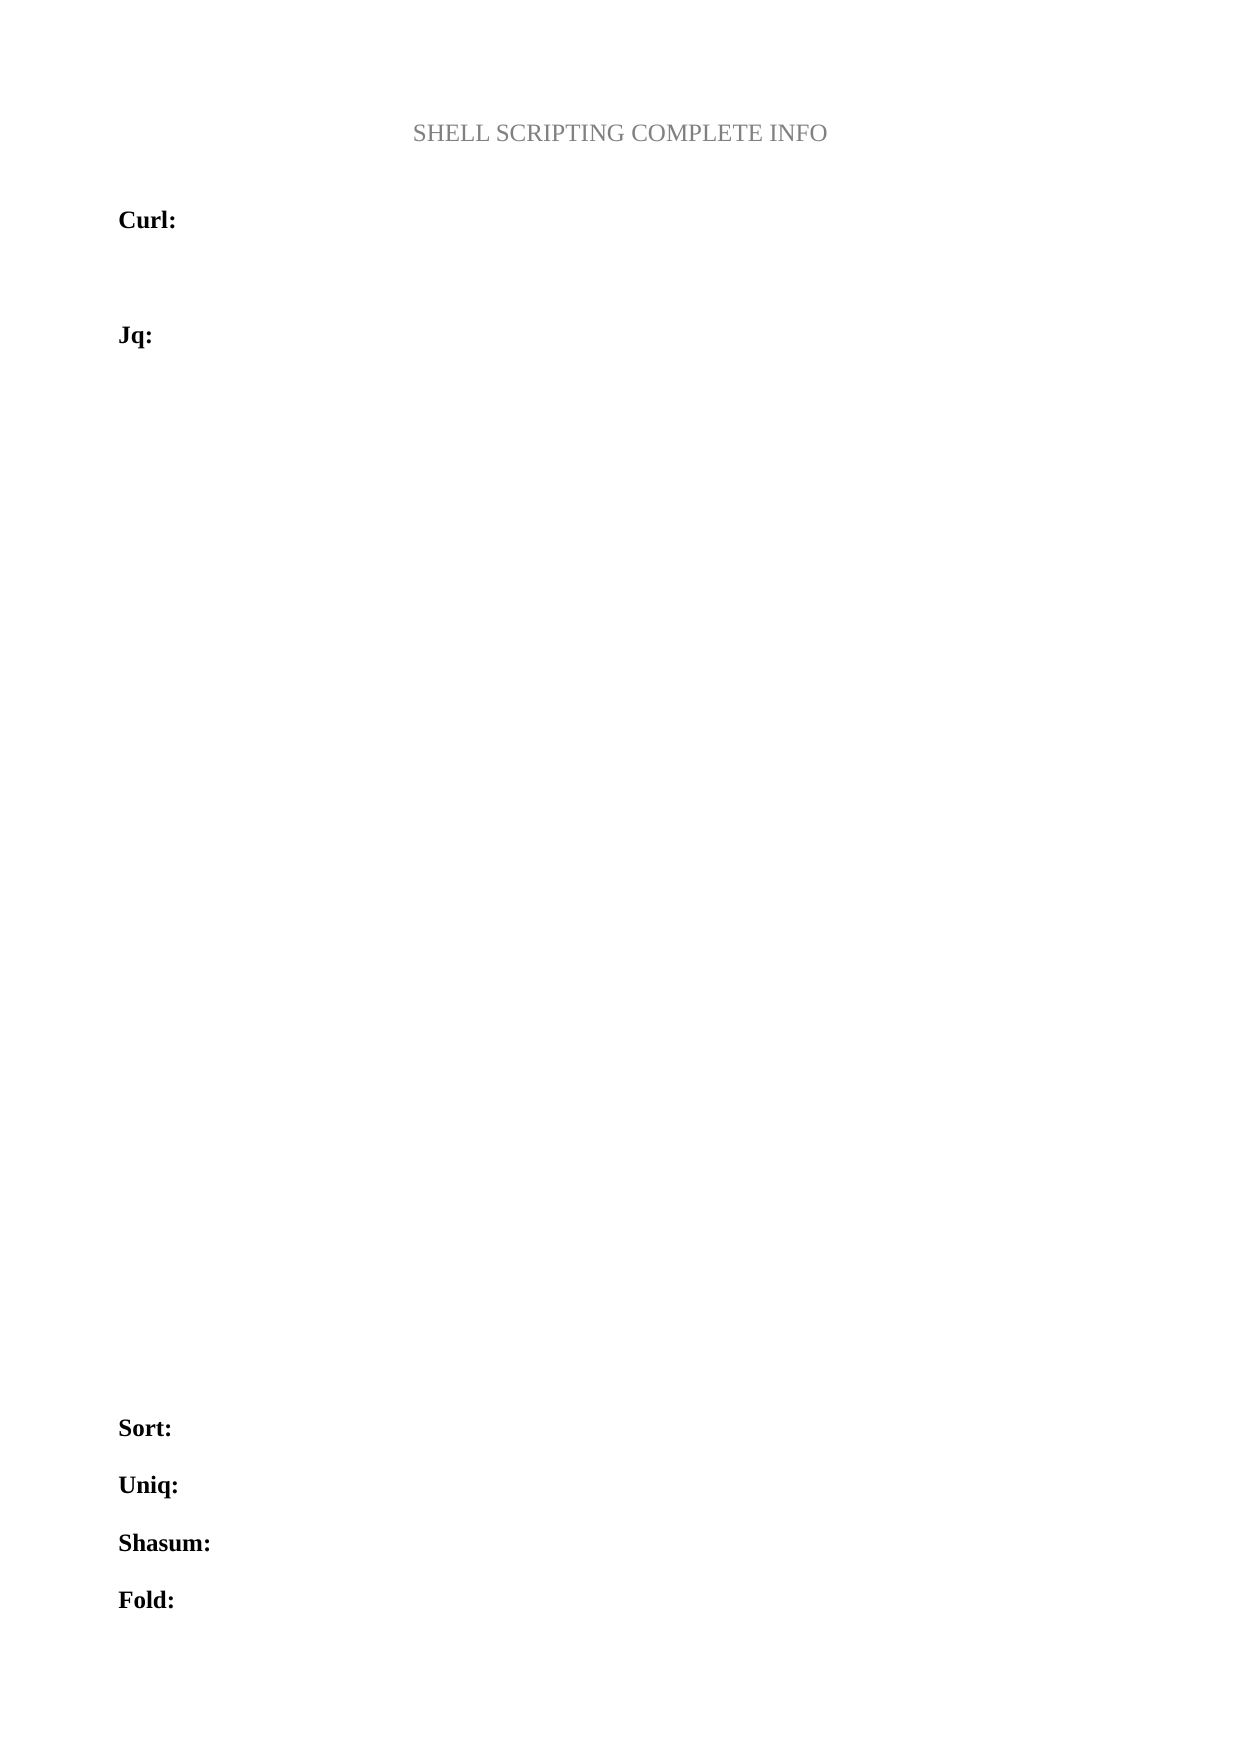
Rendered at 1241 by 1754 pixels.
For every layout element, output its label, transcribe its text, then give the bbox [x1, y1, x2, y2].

text Shasum: [118, 1528, 1122, 1556]
text Curl: [118, 205, 1122, 234]
text Uniq: [118, 1470, 1122, 1499]
text Sort: [118, 1413, 1122, 1441]
text Fold: [118, 1585, 1122, 1614]
text Jq: [118, 320, 1122, 349]
